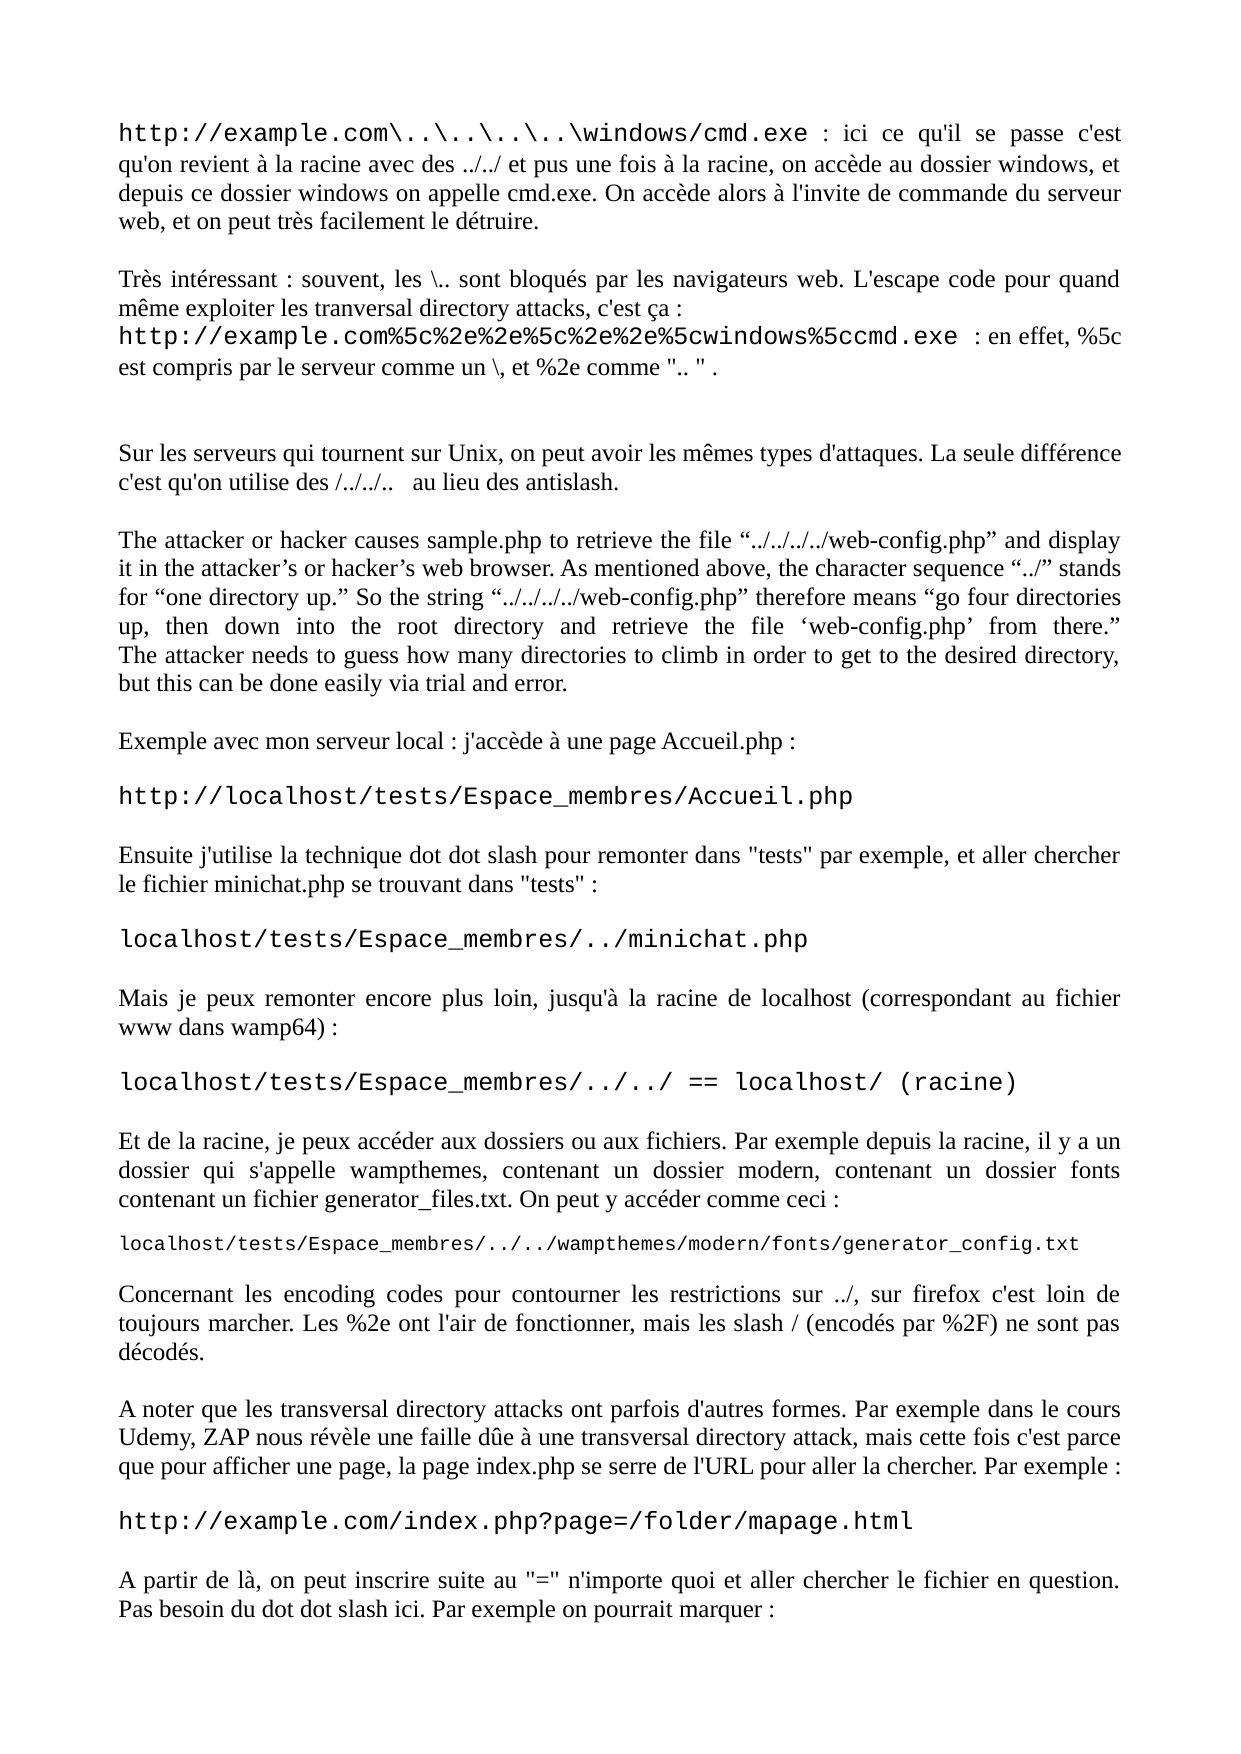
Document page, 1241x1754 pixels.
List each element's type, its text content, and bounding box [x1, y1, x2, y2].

text Et de la racine, je peux accéder aux dossiers ou aux fichiers. Par exemple depuis la racine, il y a un dossier qui s'appelle wampthemes, contenant un dossier modern, contenant un dossier fonts contenant un fichier generator_files.txt. On peut y accéder comme ceci : [118, 1126, 1122, 1213]
text Ensuite j'utilise la technique dot dot slash pour remonter dans "tests" par exemple, et aller chercher le fichier minichat.php se trouvant dans "tests" : [118, 841, 1122, 898]
text http://example.com/index.php?page=/folder/mapage.html [118, 1509, 1122, 1537]
text Mais je peux remonter encore plus loin, jusqu'à la racine de localhost (correspondant au fichier www dans wamp64) : [118, 983, 1122, 1041]
text localhost/tests/Espace_membres/../../wampthemes/modern/fonts/generator_config.txt [118, 1234, 1122, 1257]
text localhost/tests/Espace_membres/../../ == localhost/ (racine) [118, 1070, 1122, 1098]
text The attacker or hacker causes sample.php to retrieve the file “../../../../web-config.php” and display it in the attacker’s or hacker’s web browser. As mentioned above, the character sequence “../” stands for “one directory up.” So the string “../../../../web-config.php” therefore means “go four directories up, then down into the root directory and retrieve the file ‘web-config.php’ from there.” The attacker needs to guess how many directories to climb in order to get to the desired directory, but this can be done easily via trial and error. [118, 525, 1122, 697]
text Sur les serveurs qui tournent sur Unix, on peut avoir les mêmes types d'attaques. La seule différence c'est qu'on utilise des /../../.. au lieu des antislash. [118, 438, 1122, 496]
text A noter que les transversal directory attacks ont parfois d'autres formes. Par exemple dans le cours Udemy, ZAP nous révèle une faille dûe à une transversal directory attack, mais cette fois c'est parce que pour afficher une page, la page index.php se serre de l'URL pour aller la chercher. Par exemple : [118, 1394, 1122, 1480]
text http://example.com%5c%2e%2e%5c%2e%2e%5cwindows%5ccmd.exe : en effet, %5c est compris par le serveur comme un \, et %2e comme ".. " . [118, 321, 1122, 381]
text Exemple avec mon serveur local : j'accède à une page Accueil.php : [118, 726, 1122, 755]
text http://example.com\..\..\..\..\windows/cmd.exe : ici ce qu'il se passe c'est qu'on revient à la racine avec des ../../ et pus une fois à la racine, on accède au dossier windows, et depuis ce dossier windows on appelle cmd.exe. On accède alors à l'invite de commande du serveur web, et on peut très facilement le détruire. [118, 118, 1122, 235]
text localhost/tests/Espace_membres/../minichat.php [118, 927, 1122, 955]
text Concernant les encoding codes pour contourner les restrictions sur ../, sur firefox c'est loin de toujours marcher. Les %2e ont l'air de fonctionner, mais les slash / (encodés par %2F) ne sont pas décodés. [118, 1279, 1122, 1365]
text A partir de là, on peut inscrire suite au "=" n'importe quoi et aller chercher le fichier en question. Pas besoin du dot dot slash ici. Par exemple on pourrait marquer : [118, 1565, 1122, 1623]
text Très intéressant : souvent, les \.. sont bloqués par les navigateurs web. L'escape code pour quand même exploiter les tranversal directory attacks, c'est ça : [118, 264, 1122, 321]
text http://localhost/tests/Espace_membres/Accueil.php [118, 783, 1122, 812]
